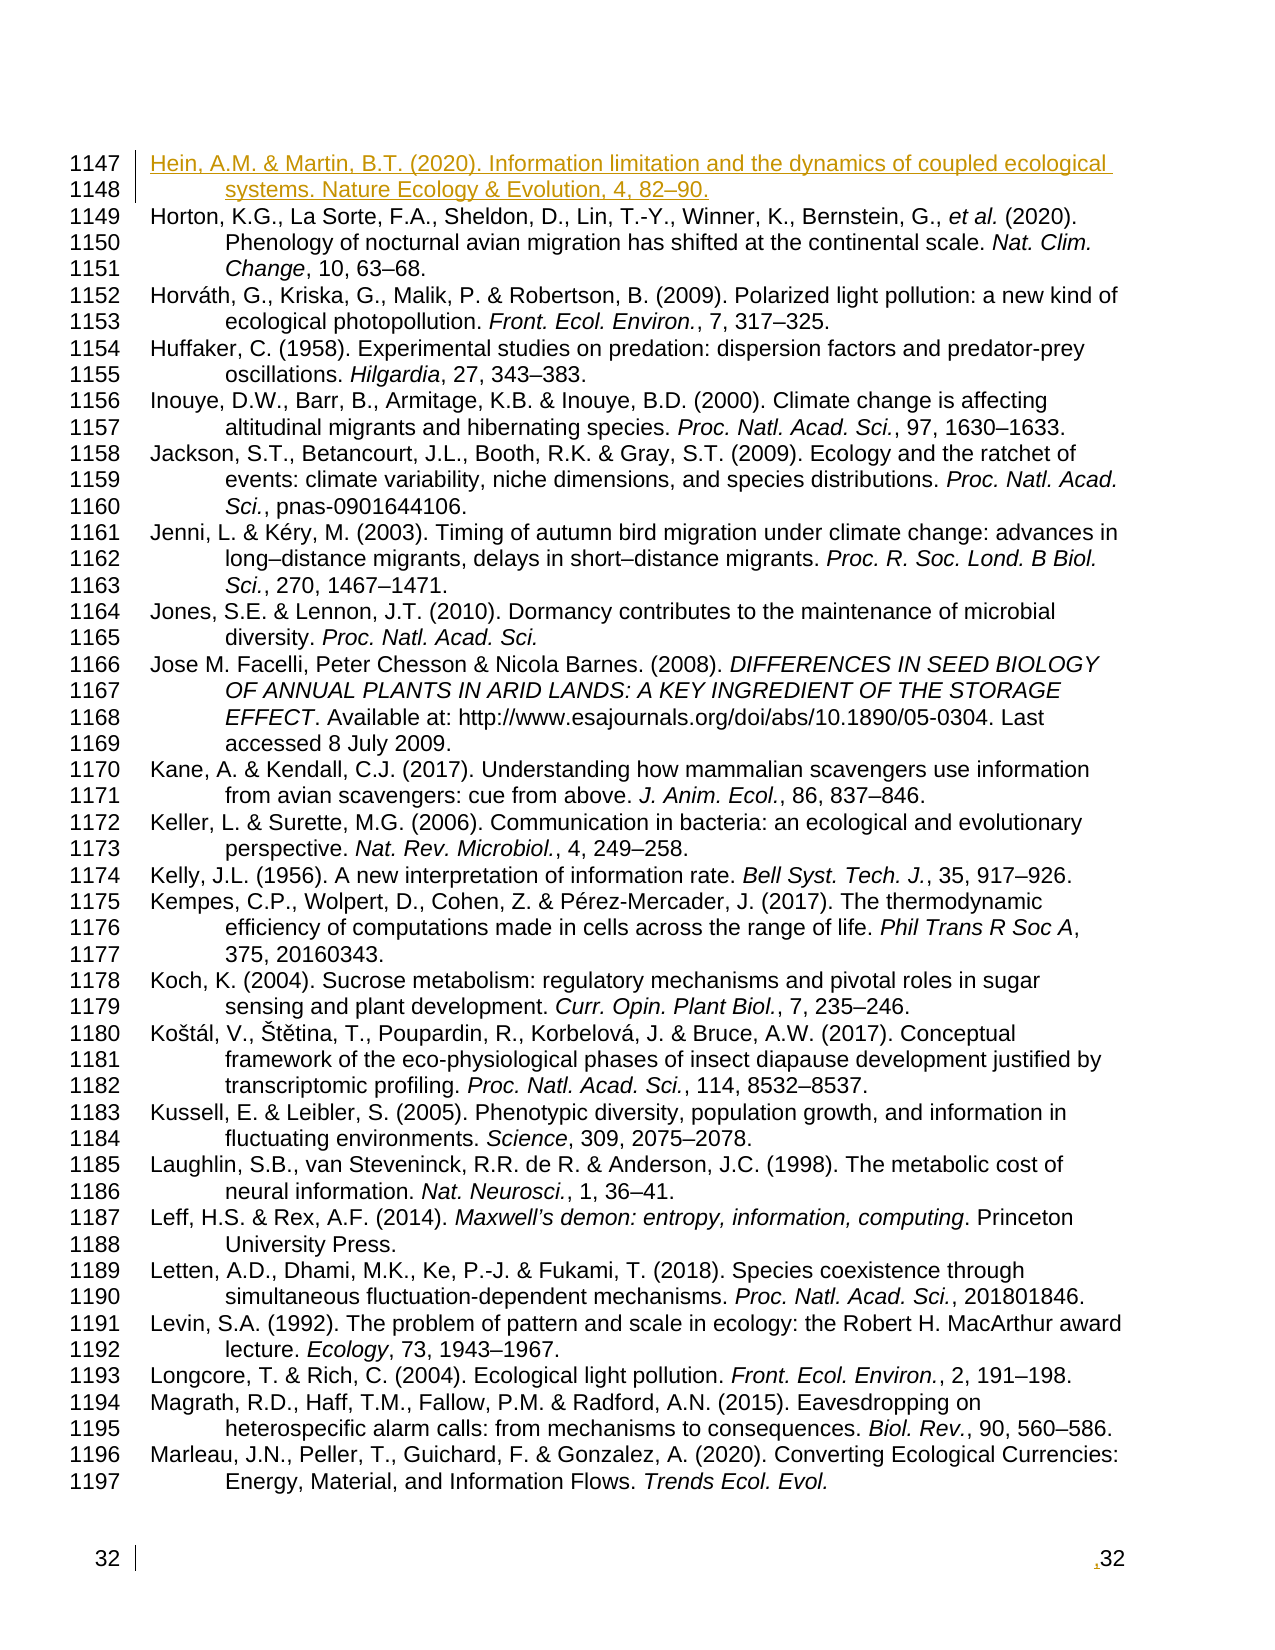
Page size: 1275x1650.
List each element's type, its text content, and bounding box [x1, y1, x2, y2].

text Inouye, D.W., Barr, B., Armitage, K.B. & Inouye, B.D. (2000). Climate change is affecting altitudinal migrants and hibernating species. Proc. Natl. Acad. Sci., 97, 1630–1633. [150, 387, 1125, 440]
text Jackson, S.T., Betancourt, J.L., Booth, R.K. & Gray, S.T. (2009). Ecology and the ratchet of events: climate variability, niche dimensions, and species distributions. Proc. Natl. Acad. Sci., pnas-0901644106. [150, 440, 1125, 519]
text Leff, H.S. & Rex, A.F. (2014). Maxwell’s demon: entropy, information, computing. Princeton University Press. [150, 1204, 1125, 1257]
text Letten, A.D., Dhami, M.K., Ke, P.-J. & Fukami, T. (2018). Species coexistence through simultaneous fluctuation-dependent mechanisms. Proc. Natl. Acad. Sci., 201801846. [150, 1257, 1125, 1309]
text Horton, K.G., La Sorte, F.A., Sheldon, D., Lin, T.-Y., Winner, K., Bernstein, G., et al. (2020). Phenology of nocturnal avian migration has shifted at the continental scale. Nat. Clim. Change, 10, 63–68. [150, 203, 1125, 282]
text Hein, A.M. & Martin, B.T. (2020). Information limitation and the dynamics of coupled ecological systems. Nature Ecology & Evolution, 4, 82–90. [150, 150, 1125, 203]
text Kelly, J.L. (1956). A new interpretation of information rate. Bell Syst. Tech. J., 35, 917–926. [150, 862, 1125, 888]
text Jose M. Facelli, Peter Chesson & Nicola Barnes. (2008). DIFFERENCES IN SEED BIOLOGY OF ANNUAL PLANTS IN ARID LANDS: A KEY INGREDIENT OF THE STORAGE EFFECT. Available at: http://www.esajournals.org/doi/abs/10.1890/05-0304. Last accessed 8 July 2009. [150, 651, 1125, 756]
text Laughlin, S.B., van Steveninck, R.R. de R. & Anderson, J.C. (1998). The metabolic cost of neural information. Nat. Neurosci., 1, 36–41. [150, 1151, 1125, 1204]
text Horváth, G., Kriska, G., Malik, P. & Robertson, B. (2009). Polarized light pollution: a new kind of ecological photopollution. Front. Ecol. Environ., 7, 317–325. [150, 282, 1125, 334]
text Marleau, J.N., Peller, T., Guichard, F. & Gonzalez, A. (2020). Converting Ecological Currencies: Energy, Material, and Information Flows. Trends Ecol. Evol. [150, 1441, 1125, 1494]
text Kane, A. & Kendall, C.J. (2017). Understanding how mammalian scavengers use information from avian scavengers: cue from above. J. Anim. Ecol., 86, 837–846. [150, 756, 1125, 809]
text Huffaker, C. (1958). Experimental studies on predation: dispersion factors and predator-prey oscillations. Hilgardia, 27, 343–383. [150, 334, 1125, 387]
text Koch, K. (2004). Sucrose metabolism: regulatory mechanisms and pivotal roles in sugar sensing and plant development. Curr. Opin. Plant Biol., 7, 235–246. [150, 967, 1125, 1020]
text Koštál, V., Štětina, T., Poupardin, R., Korbelová, J. & Bruce, A.W. (2017). Conceptual framework of the eco-physiological phases of insect diapause development justified by transcriptomic profiling. Proc. Natl. Acad. Sci., 114, 8532–8537. [150, 1020, 1125, 1099]
text Jenni, L. & Kéry, M. (2003). Timing of autumn bird migration under climate change: advances in long–distance migrants, delays in short–distance migrants. Proc. R. Soc. Lond. B Biol. Sci., 270, 1467–1471. [150, 519, 1125, 598]
text Magrath, R.D., Haff, T.M., Fallow, P.M. & Radford, A.N. (2015). Eavesdropping on heterospecific alarm calls: from mechanisms to consequences. Biol. Rev., 90, 560–586. [150, 1389, 1125, 1441]
text Kempes, C.P., Wolpert, D., Cohen, Z. & Pérez-Mercader, J. (2017). The thermodynamic efficiency of computations made in cells across the range of life. Phil Trans R Soc A, 375, 20160343. [150, 888, 1125, 967]
text Kussell, E. & Leibler, S. (2005). Phenotypic diversity, population growth, and information in fluctuating environments. Science, 309, 2075–2078. [150, 1099, 1125, 1151]
text Jones, S.E. & Lennon, J.T. (2010). Dormancy contributes to the maintenance of microbial diversity. Proc. Natl. Acad. Sci. [150, 598, 1125, 651]
text Longcore, T. & Rich, C. (2004). Ecological light pollution. Front. Ecol. Environ., 2, 191–198. [150, 1362, 1125, 1389]
text Levin, S.A. (1992). The problem of pattern and scale in ecology: the Robert H. MacArthur award lecture. Ecology, 73, 1943–1967. [150, 1309, 1125, 1362]
text Keller, L. & Surette, M.G. (2006). Communication in bacteria: an ecological and evolutionary perspective. Nat. Rev. Microbiol., 4, 249–258. [150, 809, 1125, 862]
